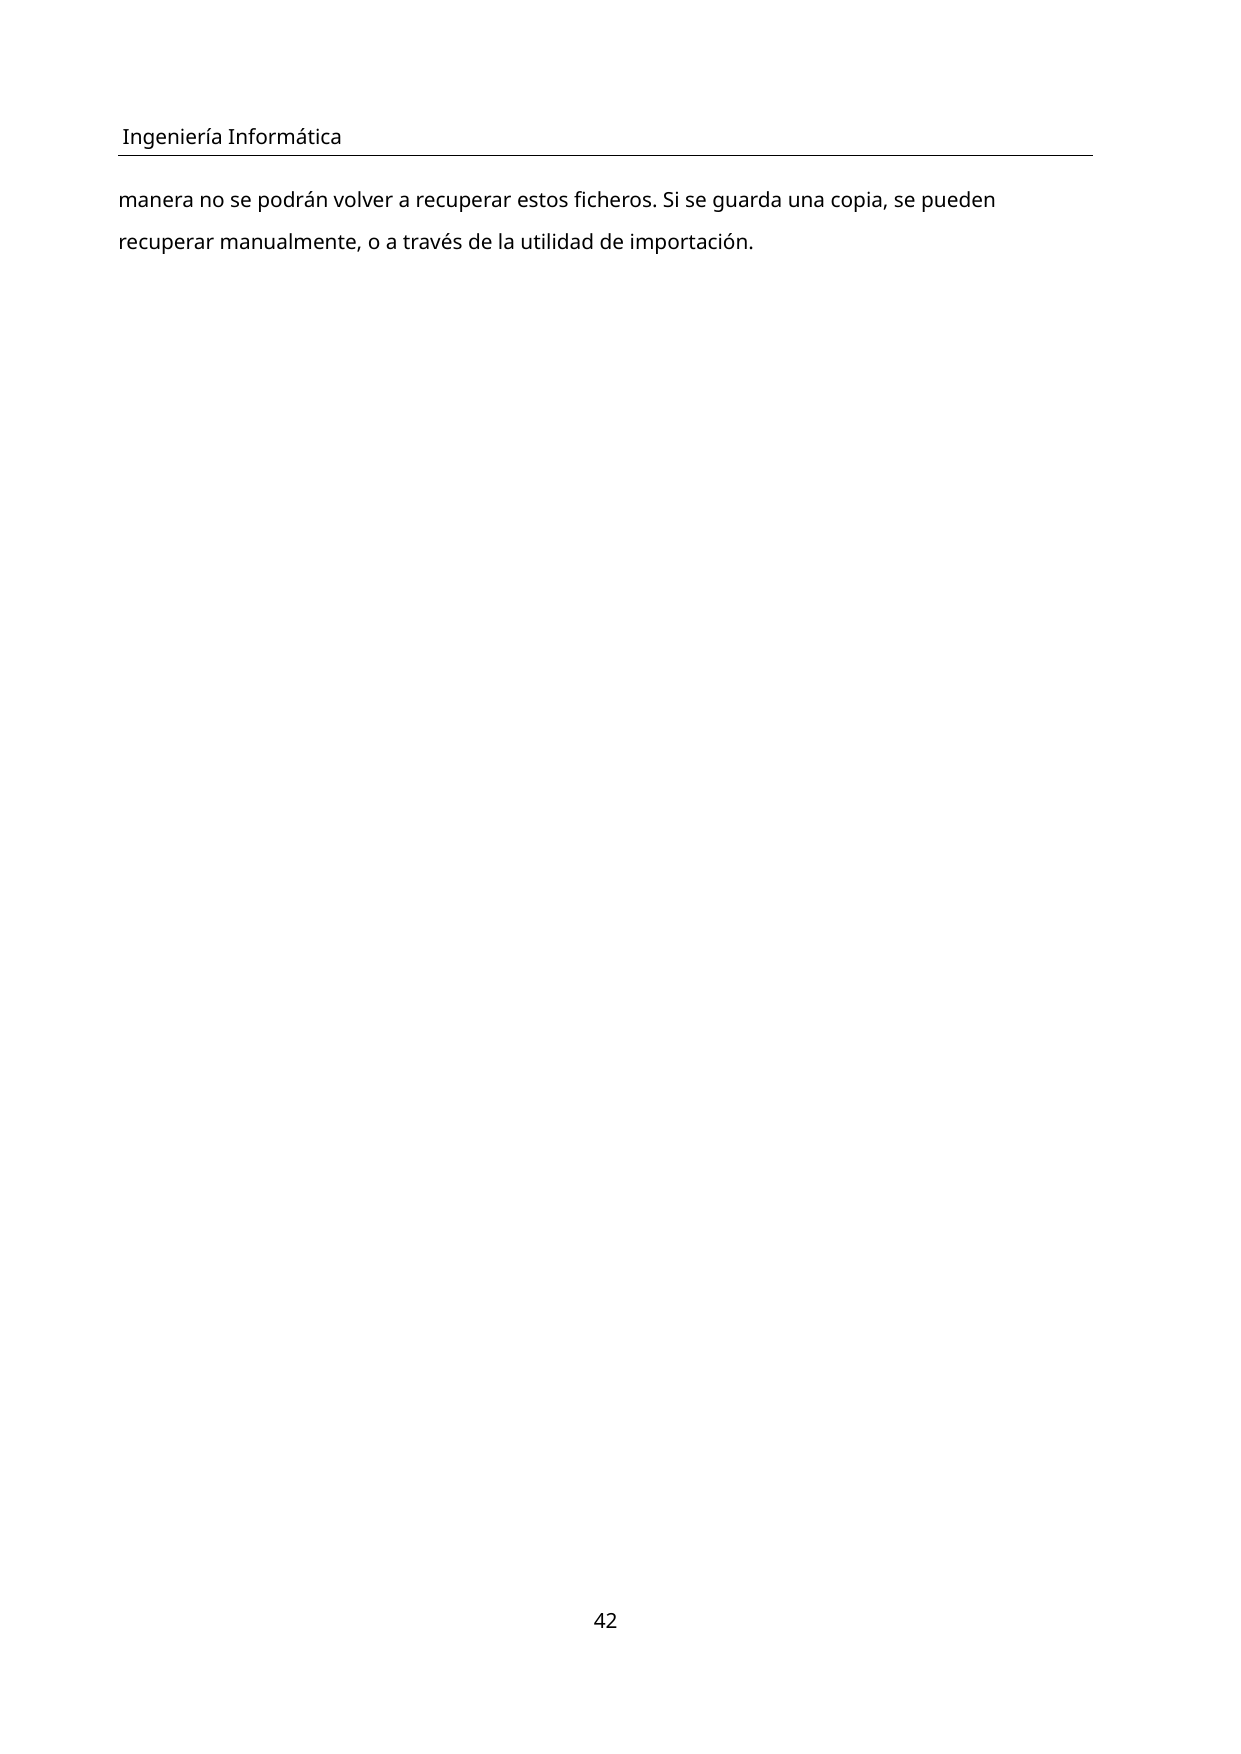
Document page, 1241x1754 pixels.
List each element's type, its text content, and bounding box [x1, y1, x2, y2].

text manera no se podrán volver a recuperar estos ficheros. Si se guarda una copia, se pueden recuperar manualmente, o a través de la utilidad de importación. [118, 185, 1093, 256]
